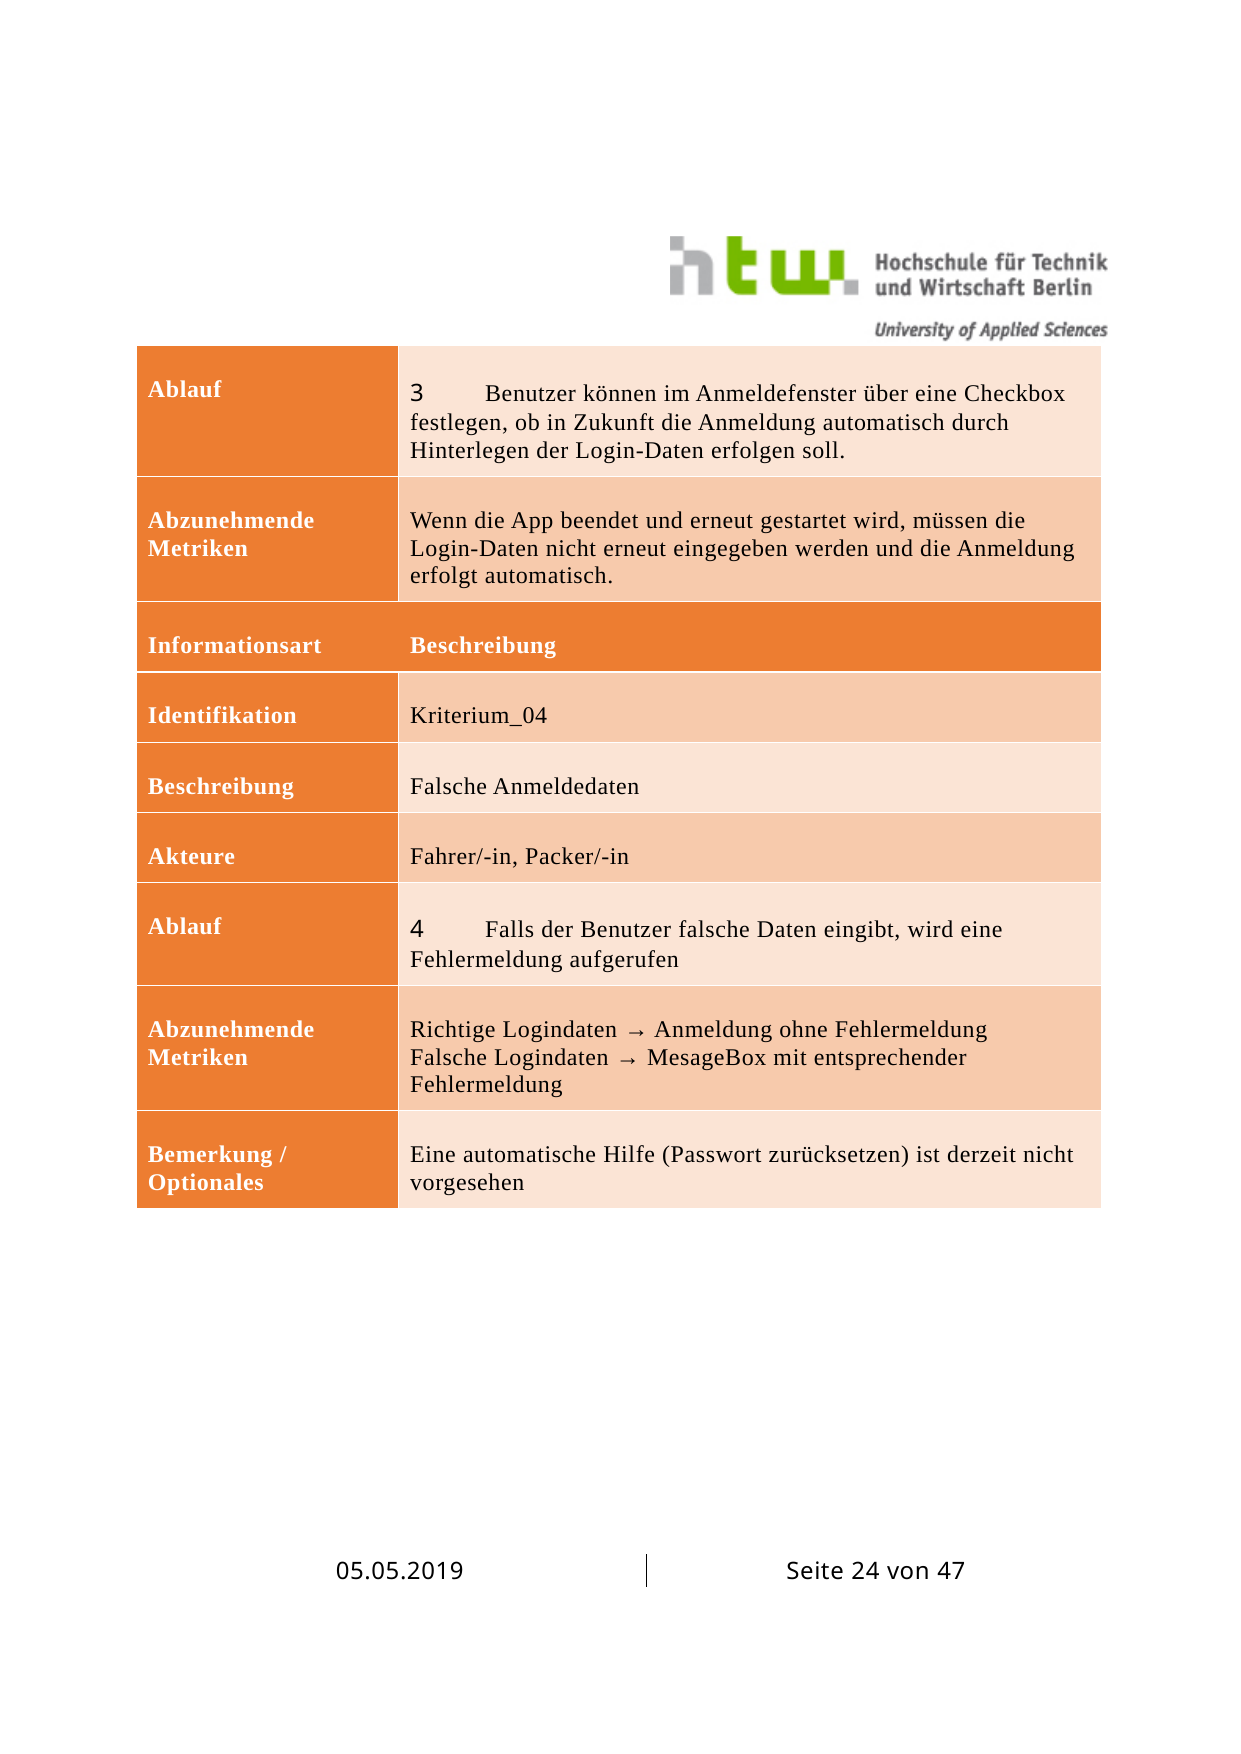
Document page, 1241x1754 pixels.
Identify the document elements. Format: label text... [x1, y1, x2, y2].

table_cell Falls der Benutzer falsche Daten eingibt, wird eine Fehlermeldung aufgerufen [399, 883, 1101, 985]
table_cell Falsche Anmeldedaten [399, 743, 1101, 812]
table_cell Ablauf [137, 883, 398, 985]
table_cell Ablauf [137, 346, 398, 476]
table_cell Eine automatische Hilfe (Passwort zurücksetzen) ist derzeit nicht vorgesehen [399, 1111, 1101, 1208]
table_cell Beschreibung [399, 602, 1101, 671]
table_cell Abzunehmende Metriken [137, 477, 398, 601]
table_cell Fahrer/-in, Packer/-in [399, 813, 1101, 882]
table_cell Beschreibung [137, 743, 398, 812]
table_cell Kriterium_04 [399, 673, 1101, 742]
table_cell Informationsart [137, 602, 399, 671]
table_cell Richtige Logindaten → Anmeldung ohne Fehlermeldung Falsche Logindaten → MesageBox mit entsprechender Fehlermeldung [399, 986, 1101, 1110]
table_cell Akteure [137, 813, 398, 882]
table_cell Abzunehmende Metriken [137, 986, 398, 1110]
table_cell Wenn die App beendet und erneut gestartet wird, müssen die Login-Daten nicht erneut eingegeben werden und die Anmeldung erfolgt automatisch. [399, 477, 1101, 601]
table_cell Benutzer können im Anmeldefenster über eine Checkbox festlegen, ob in Zukunft die Anmeldung automatisch durch Hinterlegen der Login-Daten erfolgen soll. [399, 346, 1101, 476]
table_cell Bemerkung / Optionales [137, 1111, 398, 1208]
table_cell Identifikation [137, 673, 398, 742]
